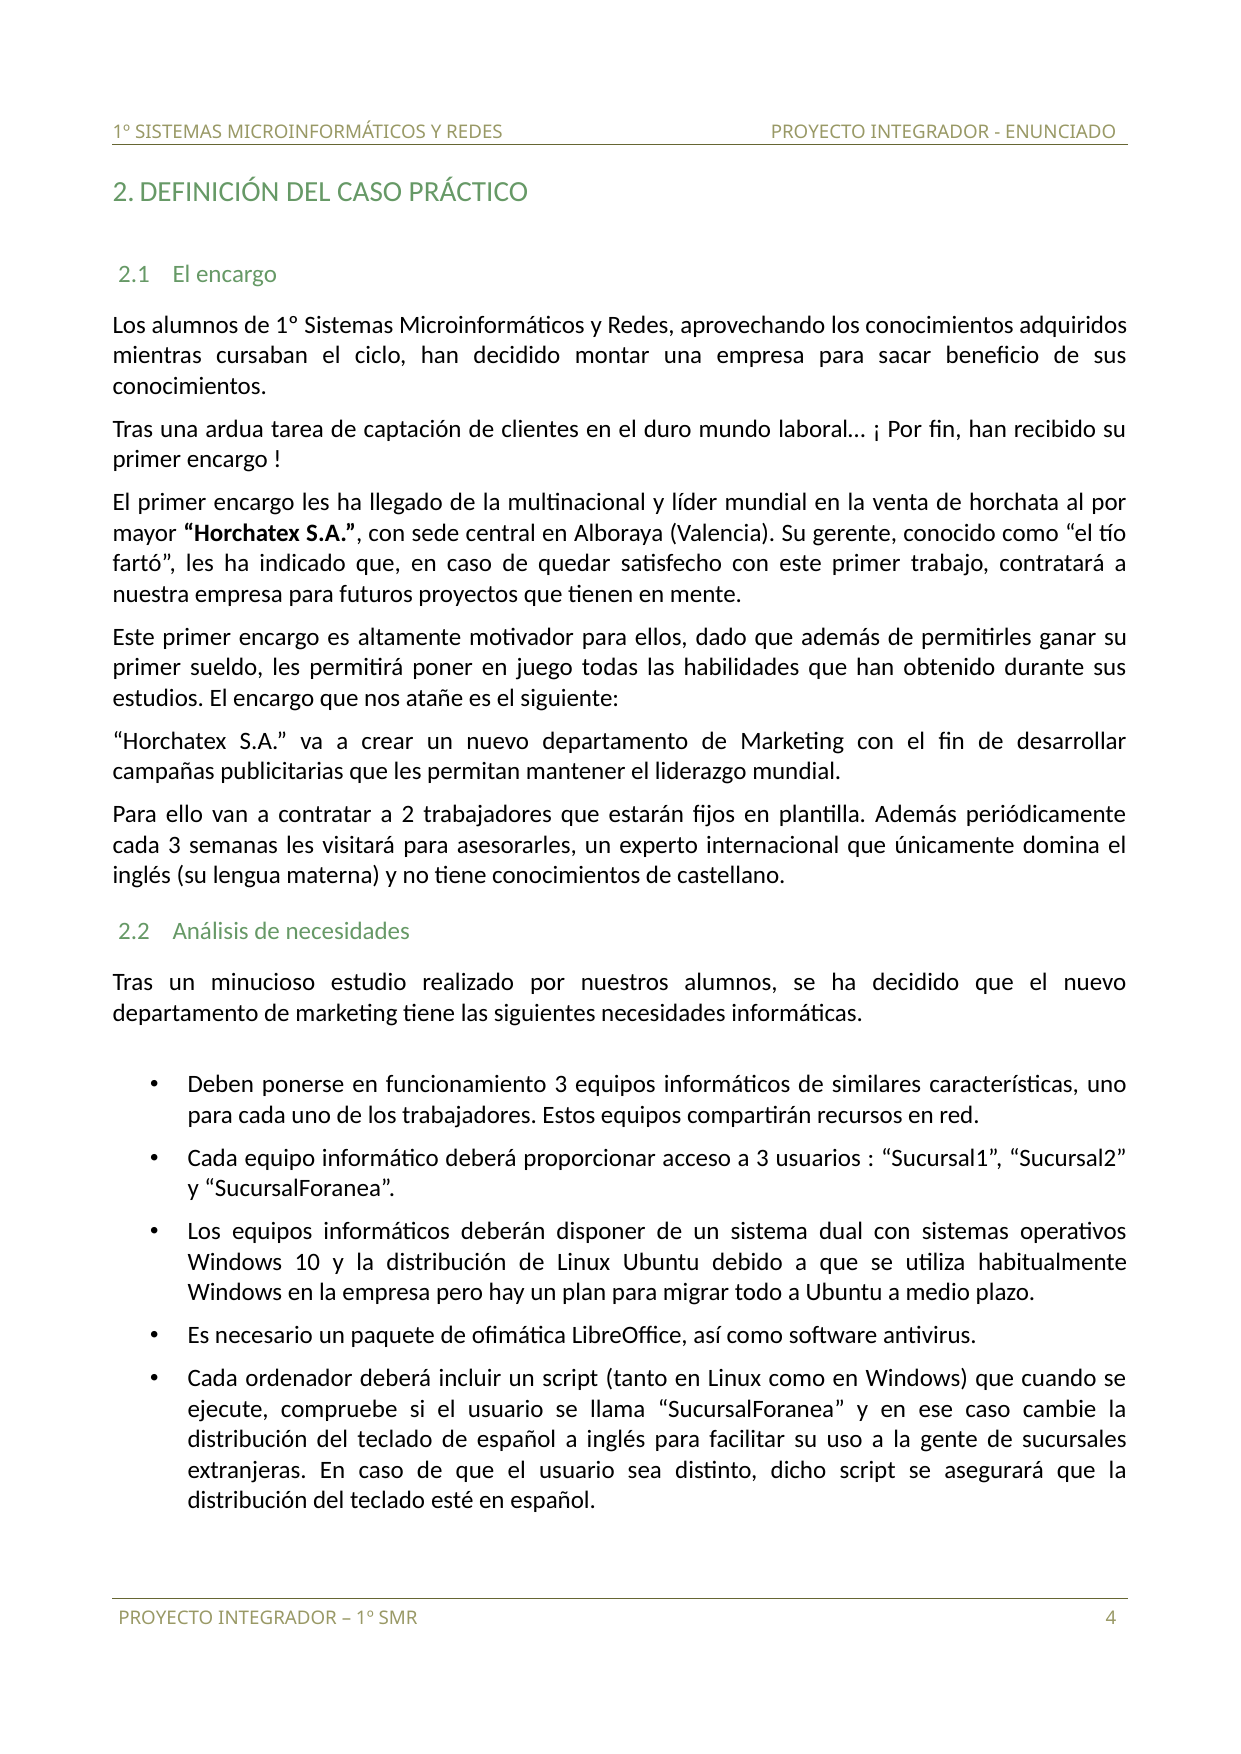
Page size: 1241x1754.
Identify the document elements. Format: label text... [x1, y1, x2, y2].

list Deben ponerse en funcionamiento 3 equipos informáticos de similares características, uno para cada uno de los trabajadores. Estos equipos compartirán recursos en red. [150, 1069, 1128, 1130]
text Los alumnos de 1º Sistemas Microinformáticos y Redes, aprovechando los conocimientos adquiridos mientras cursaban el ciclo, han decidido montar una empresa para sacar beneficio de sus conocimientos. [112, 309, 1128, 401]
list Los equipos informáticos deberán disponer de un sistema dual con sistemas operativos Windows 10 y la distribución de Linux Ubuntu debido a que se utiliza habitualmente Windows en la empresa pero hay un plan para migrar todo a Ubuntu a medio plazo. [150, 1216, 1128, 1307]
list Cada equipo informático deberá proporcionar acceso a 3 usuarios : “Sucursal1”, “Sucursal2” y “SucursalForanea”. [150, 1142, 1128, 1203]
text Tras una ardua tarea de captación de clientes en el duro mundo laboral… ¡ Por fin, han recibido su primer encargo ! [112, 413, 1128, 474]
list Cada ordenador deberá incluir un script (tanto en Linux como en Windows) que cuando se ejecute, compruebe si el usuario se llama “SucursalForanea” y en ese caso cambie la distribución del teclado de español a inglés para facilitar su uso a la gente de sucursales extranjeras. En caso de que el usuario sea distinto, dicho script se asegurará que la distribución del teclado esté en español. [150, 1362, 1128, 1515]
text “Horchatex S.A.” va a crear un nuevo departamento de Marketing con el fin de desarrollar campañas publicitarias que les permitan mantener el liderazgo mundial. [112, 725, 1128, 786]
subtitle Definición del caso práctico [112, 173, 1128, 209]
list Es necesario un paquete de ofimática LibreOffice, así como software antivirus. [150, 1319, 1128, 1350]
subtitle El encargo [112, 258, 1128, 288]
text Para ello van a contratar a 2 trabajadores que estarán fijos en plantilla. Además periódicamente cada 3 semanas les visitará para asesorarles, un experto internacional que únicamente domina el inglés (su lengua materna) y no tiene conocimientos de castellano. [112, 798, 1128, 890]
text Este primer encargo es altamente motivador para ellos, dado que además de permitirles ganar su primer sueldo, les permitirá poner en juego todas las habilidades que han obtenido durante sus estudios. El encargo que nos atañe es el siguiente: [112, 621, 1128, 712]
text Tras un minucioso estudio realizado por nuestros alumnos, se ha decidido que el nuevo departamento de marketing tiene las siguientes necesidades informáticas. [112, 966, 1128, 1027]
text El primer encargo les ha llegado de la multinacional y líder mundial en la venta de horchata al por mayor “Horchatex S.A.”, con sede central en Alboraya (Valencia). Su gerente, conocido como “el tío fartó”, les ha indicado que, en caso de quedar satisfecho con este primer trabajo, contratará a nuestra empresa para futuros proyectos que tienen en mente. [112, 486, 1128, 608]
subtitle Análisis de necesidades [112, 915, 1128, 946]
